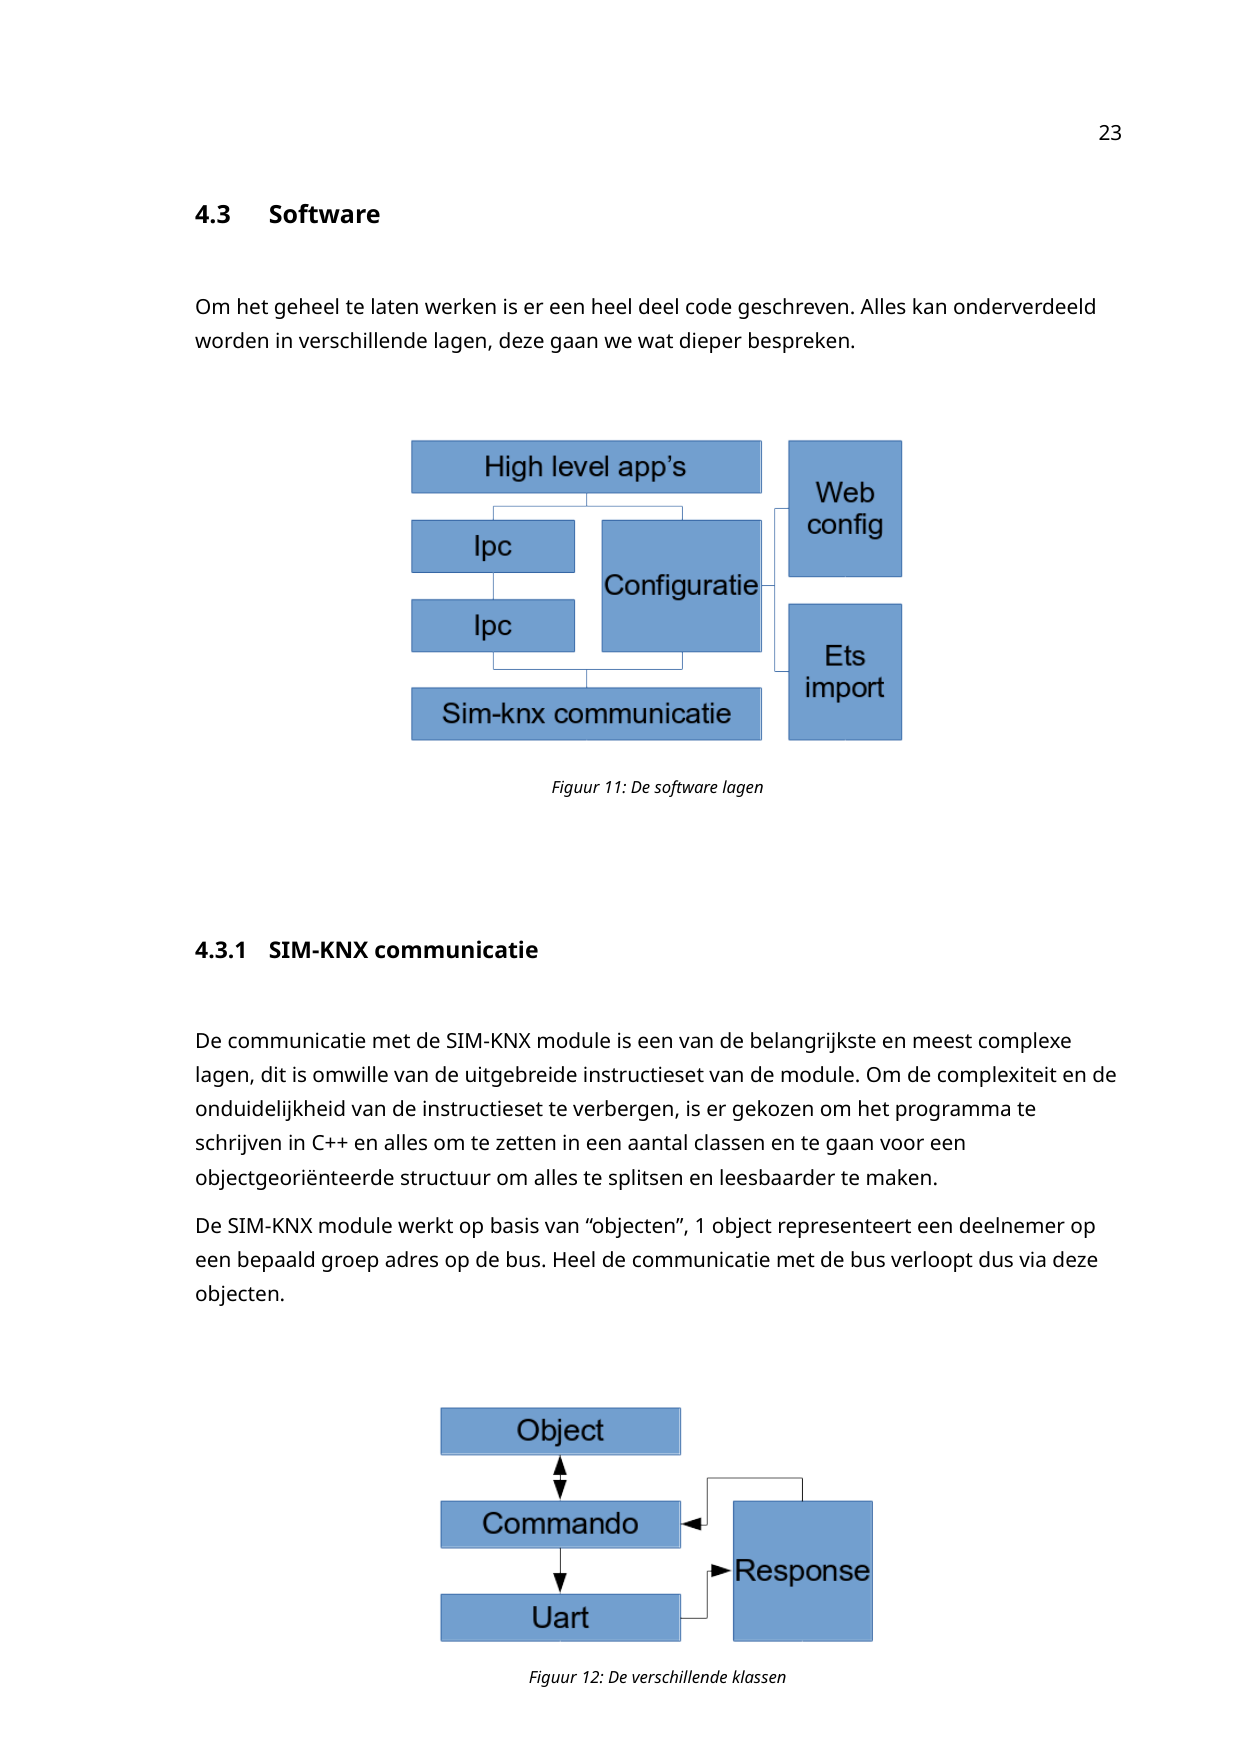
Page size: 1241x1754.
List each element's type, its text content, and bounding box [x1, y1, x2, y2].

text Figuur 12: De verschillende klassen [421, 1666, 896, 1688]
text Figuur 11: De software lagen [384, 769, 933, 798]
subtitle 4.3 Software [195, 197, 1122, 231]
picture [383, 411, 933, 769]
text De SIM-KNX module werkt op basis van “objecten”, 1 object representeert een deelnemer op een bepaald groep adres op de bus. Heel de communicatie met de bus verloopt dus via deze objecten. [195, 1211, 1122, 1308]
subtitle 4.3.1 SIM-KNX communicatie [195, 934, 1122, 965]
picture [421, 1389, 896, 1666]
text Om het geheel te laten werken is er een heel deel code geschreven. Alles kan onderverdeeld worden in verschillende lagen, deze gaan we wat dieper bespreken. [195, 292, 1122, 354]
text De communicatie met de SIM-KNX module is een van de belangrijkste en meest complexe lagen, dit is omwille van de uitgebreide instructieset van de module. Om de complexiteit en de onduidelijkheid van de instructieset te verbergen, is er gekozen om het programma te schrijven in C++ en alles om te zetten in een aantal classen en te gaan voor een objectgeoriënteerde structuur om alles te splitsen en leesbaarder te maken. [195, 1026, 1122, 1191]
